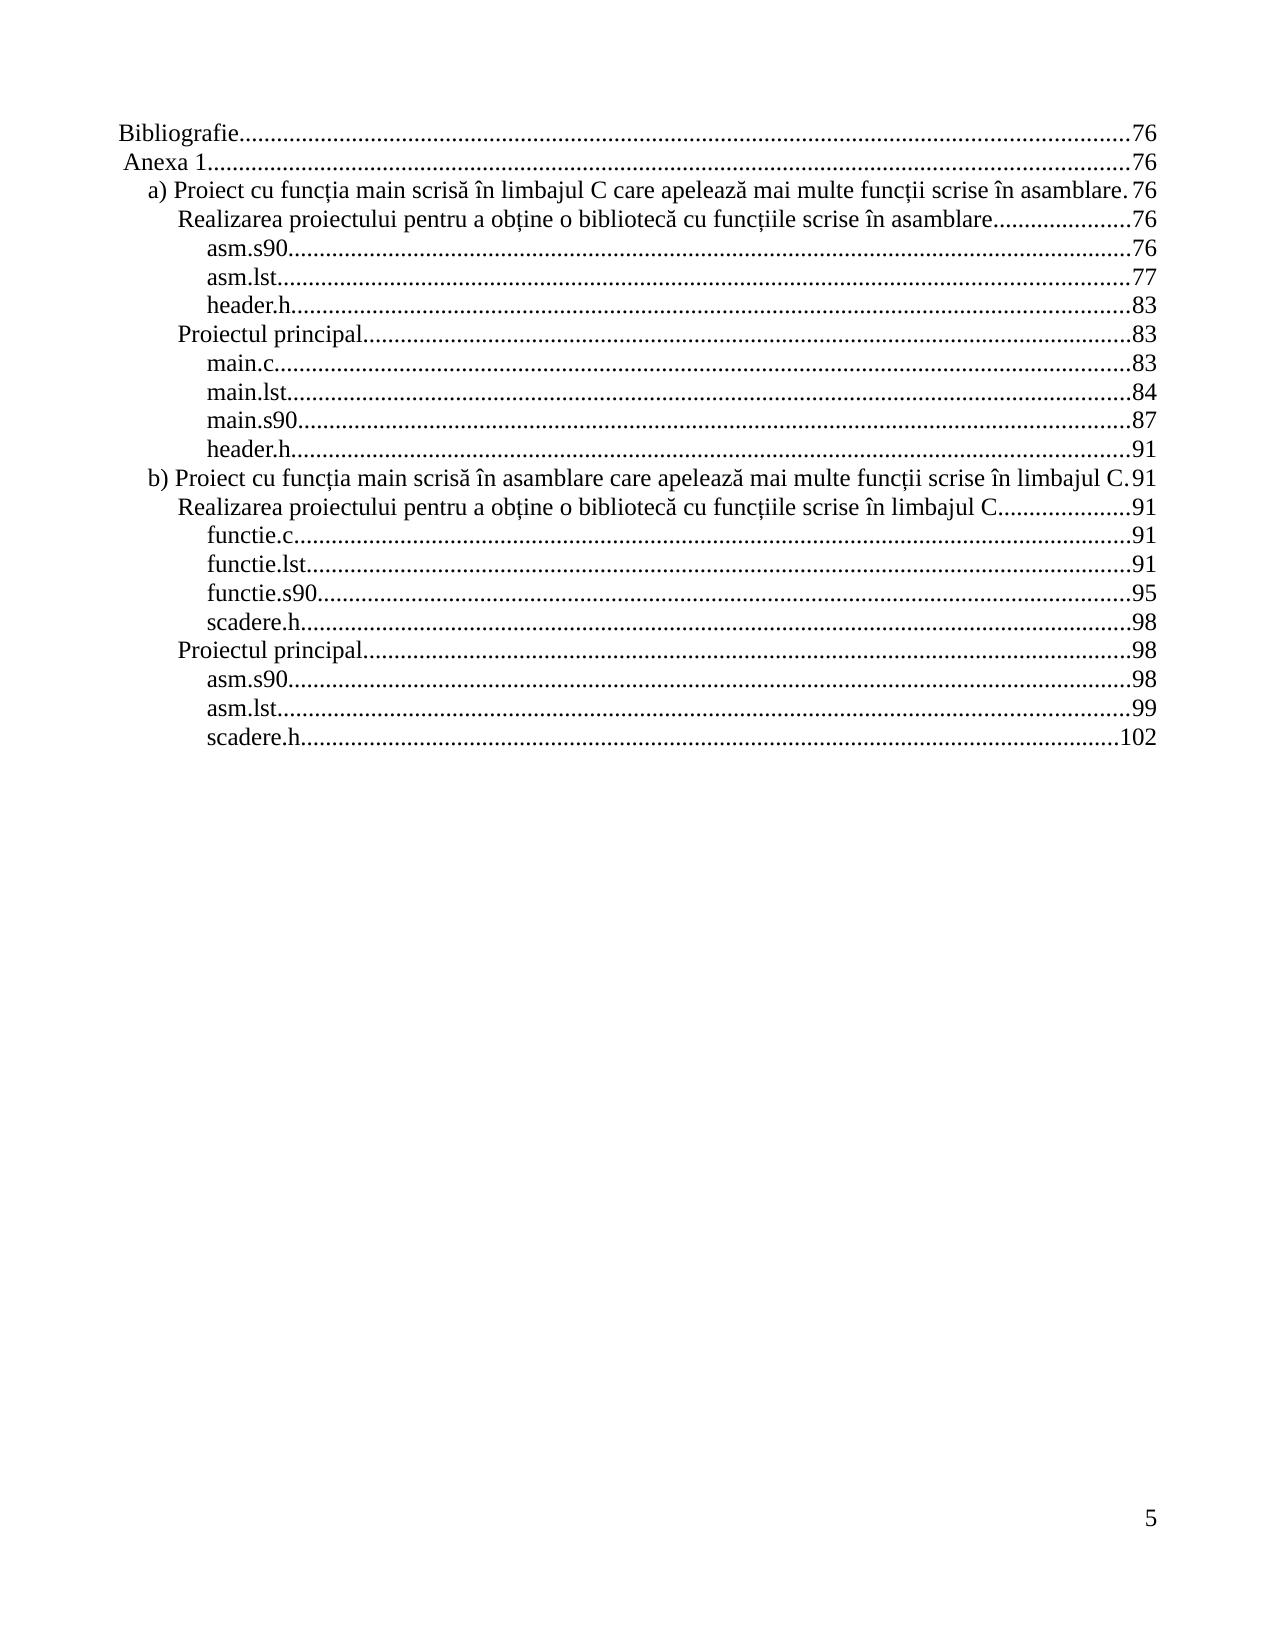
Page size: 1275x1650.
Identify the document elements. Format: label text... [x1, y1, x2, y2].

text scadere.h 102 [207, 722, 1157, 751]
text Bibliografie 76 [118, 118, 1157, 147]
text Proiectul principal 83 [177, 319, 1157, 348]
text b) Proiect cu funcția main scrisă în asamblare care apelează mai multe funcții scrise în limbajul C 91 [148, 463, 1157, 492]
text asm.lst 99 [207, 693, 1157, 722]
text Anexa 1 76 [118, 147, 1157, 176]
text main.s90 87 [207, 406, 1157, 434]
text Realizarea proiectului pentru a obține o bibliotecă cu funcțiile scrise în asamblare 76 [177, 204, 1157, 233]
text Proiectul principal 98 [177, 636, 1157, 664]
text main.c 83 [207, 348, 1157, 377]
text a) Proiect cu funcția main scrisă în limbajul C care apelează mai multe funcții scrise în asamblare 76 [148, 176, 1157, 204]
text Realizarea proiectului pentru a obține o bibliotecă cu funcțiile scrise în limbajul C 91 [177, 492, 1157, 521]
text scadere.h 98 [207, 607, 1157, 636]
text main.lst 84 [207, 377, 1157, 406]
text header.h 83 [207, 291, 1157, 319]
text asm.lst 77 [207, 262, 1157, 291]
text functie.lst 91 [207, 549, 1157, 578]
text asm.s90 76 [207, 233, 1157, 262]
text asm.s90 98 [207, 664, 1157, 693]
text functie.s90 95 [207, 578, 1157, 607]
text header.h 91 [207, 434, 1157, 463]
text functie.c 91 [207, 521, 1157, 549]
